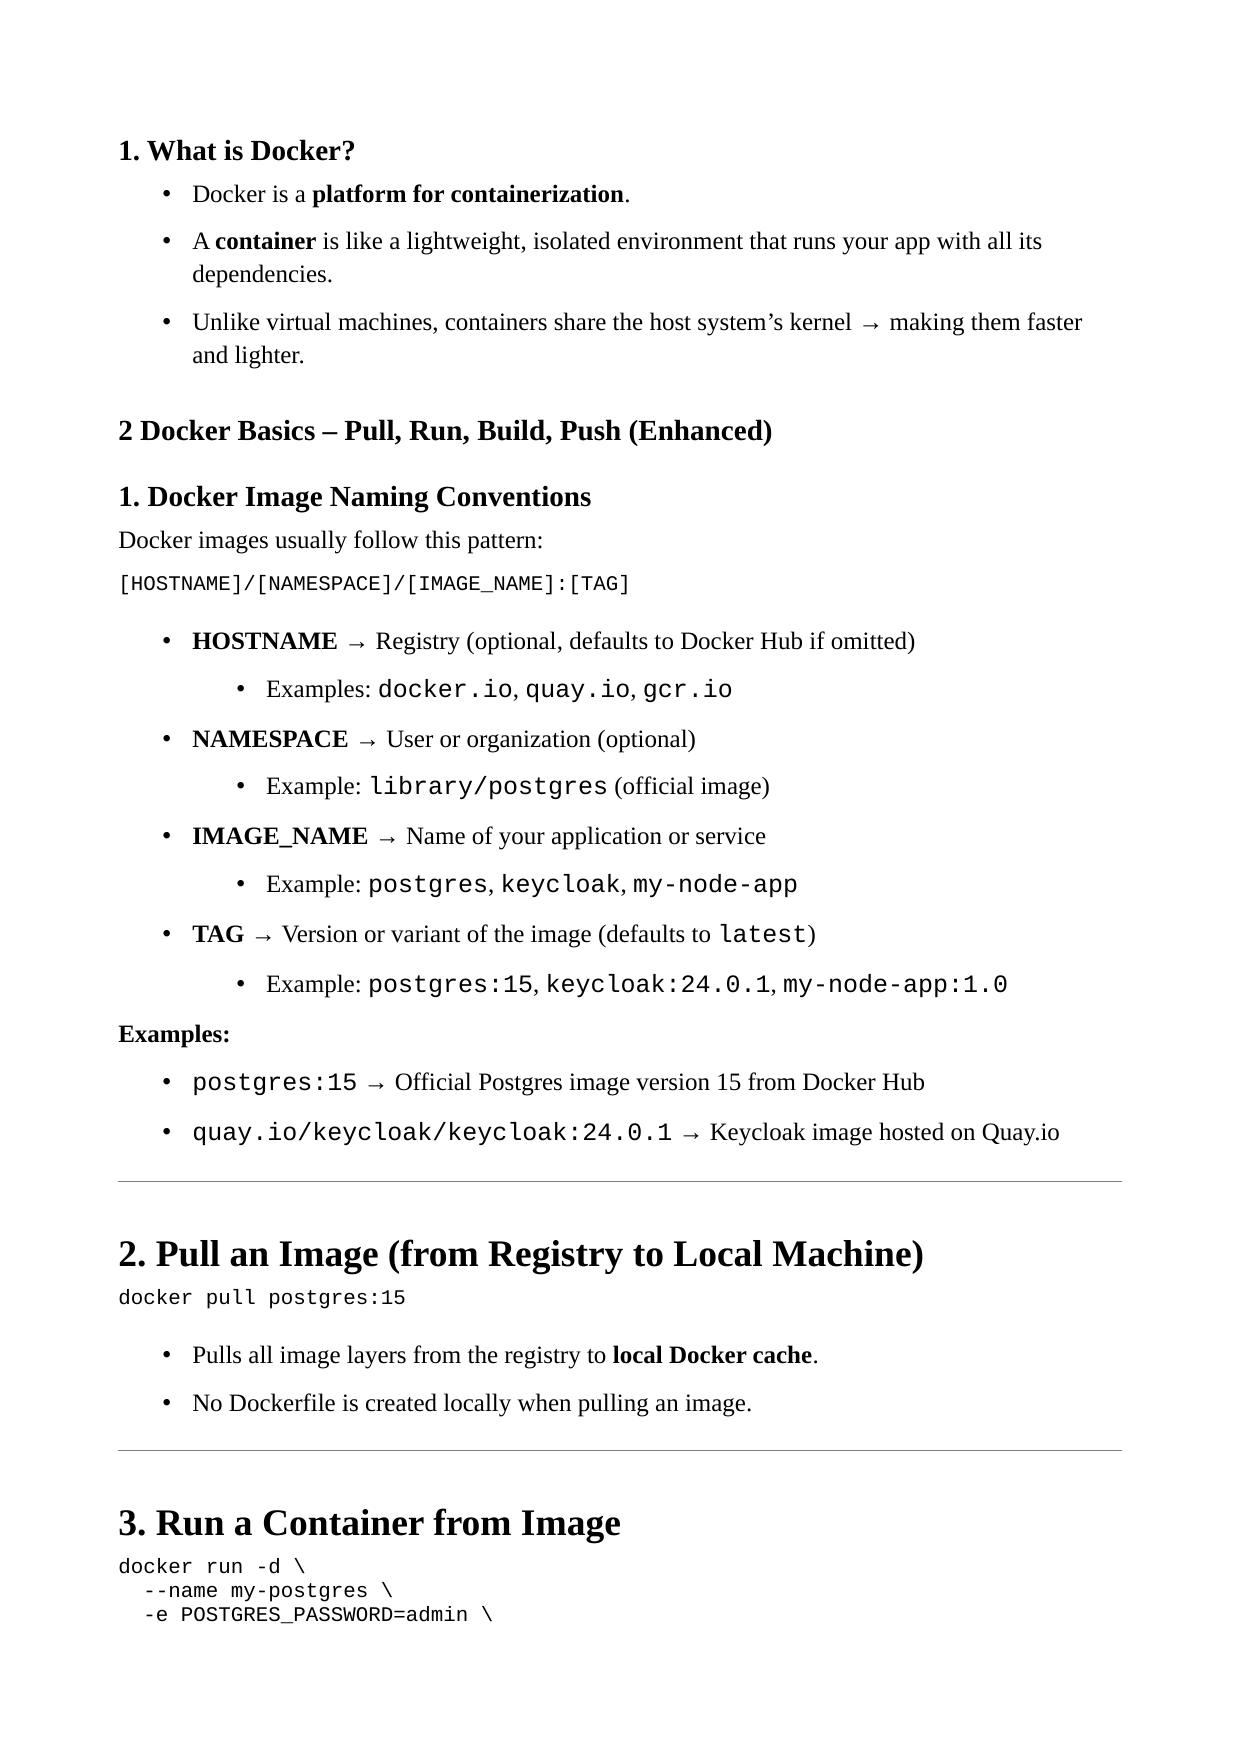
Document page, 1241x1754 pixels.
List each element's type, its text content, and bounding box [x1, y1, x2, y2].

subtitle 1. Docker Image Naming Conventions [118, 479, 1122, 513]
text -e POSTGRES_PASSWORD=admin \ [118, 1604, 1122, 1627]
list Example: postgres, keycloak, my-node-app [236, 869, 1122, 900]
list A container is like a lightweight, isolated environment that runs your app with all its dependencies. [162, 226, 1122, 288]
list NAMESPACE → User or organization (optional) [162, 724, 1122, 753]
text Examples: [118, 1019, 1122, 1048]
subtitle 2 Docker Basics – Pull, Run, Build, Push (Enhanced) [118, 413, 1122, 446]
list postgres:15 → Official Postgres image version 15 from Docker Hub [162, 1067, 1122, 1097]
list Example: postgres:15, keycloak:24.0.1, my-node-app:1.0 [236, 969, 1122, 1000]
list HOSTNAME → Registry (optional, defaults to Docker Hub if omitted) [162, 626, 1122, 655]
list No Dockerfile is created locally when pulling an image. [162, 1388, 1122, 1417]
text docker pull postgres:15 [118, 1287, 1122, 1311]
list TAG → Version or variant of the image (defaults to latest) [162, 919, 1122, 950]
list Example: library/postgres (official image) [236, 771, 1122, 802]
subtitle 2. Pull an Image (from Registry to Local Machine) [118, 1232, 1122, 1275]
list quay.io/keycloak/keycloak:24.0.1 → Keycloak image hosted on Quay.io [162, 1117, 1122, 1147]
subtitle 1. What is Docker? [118, 133, 1122, 166]
text Docker images usually follow this pattern: [118, 526, 1122, 554]
subtitle 3. Run a Container from Image [118, 1501, 1122, 1544]
list IMAGE_NAME → Name of your application or service [162, 821, 1122, 850]
list Examples: docker.io, quay.io, gcr.io [236, 674, 1122, 705]
text [HOSTNAME]/[NAMESPACE]/[IMAGE_NAME]:[TAG] [118, 573, 1122, 597]
text --name my-postgres \ [118, 1580, 1122, 1604]
list Unlike virtual machines, containers share the host system’s kernel → making them faster and lighter. [162, 307, 1122, 369]
text docker run -d \ [118, 1556, 1122, 1580]
list Pulls all image layers from the registry to local Docker cache. [162, 1341, 1122, 1369]
list Docker is a platform for containerization. [162, 179, 1122, 207]
